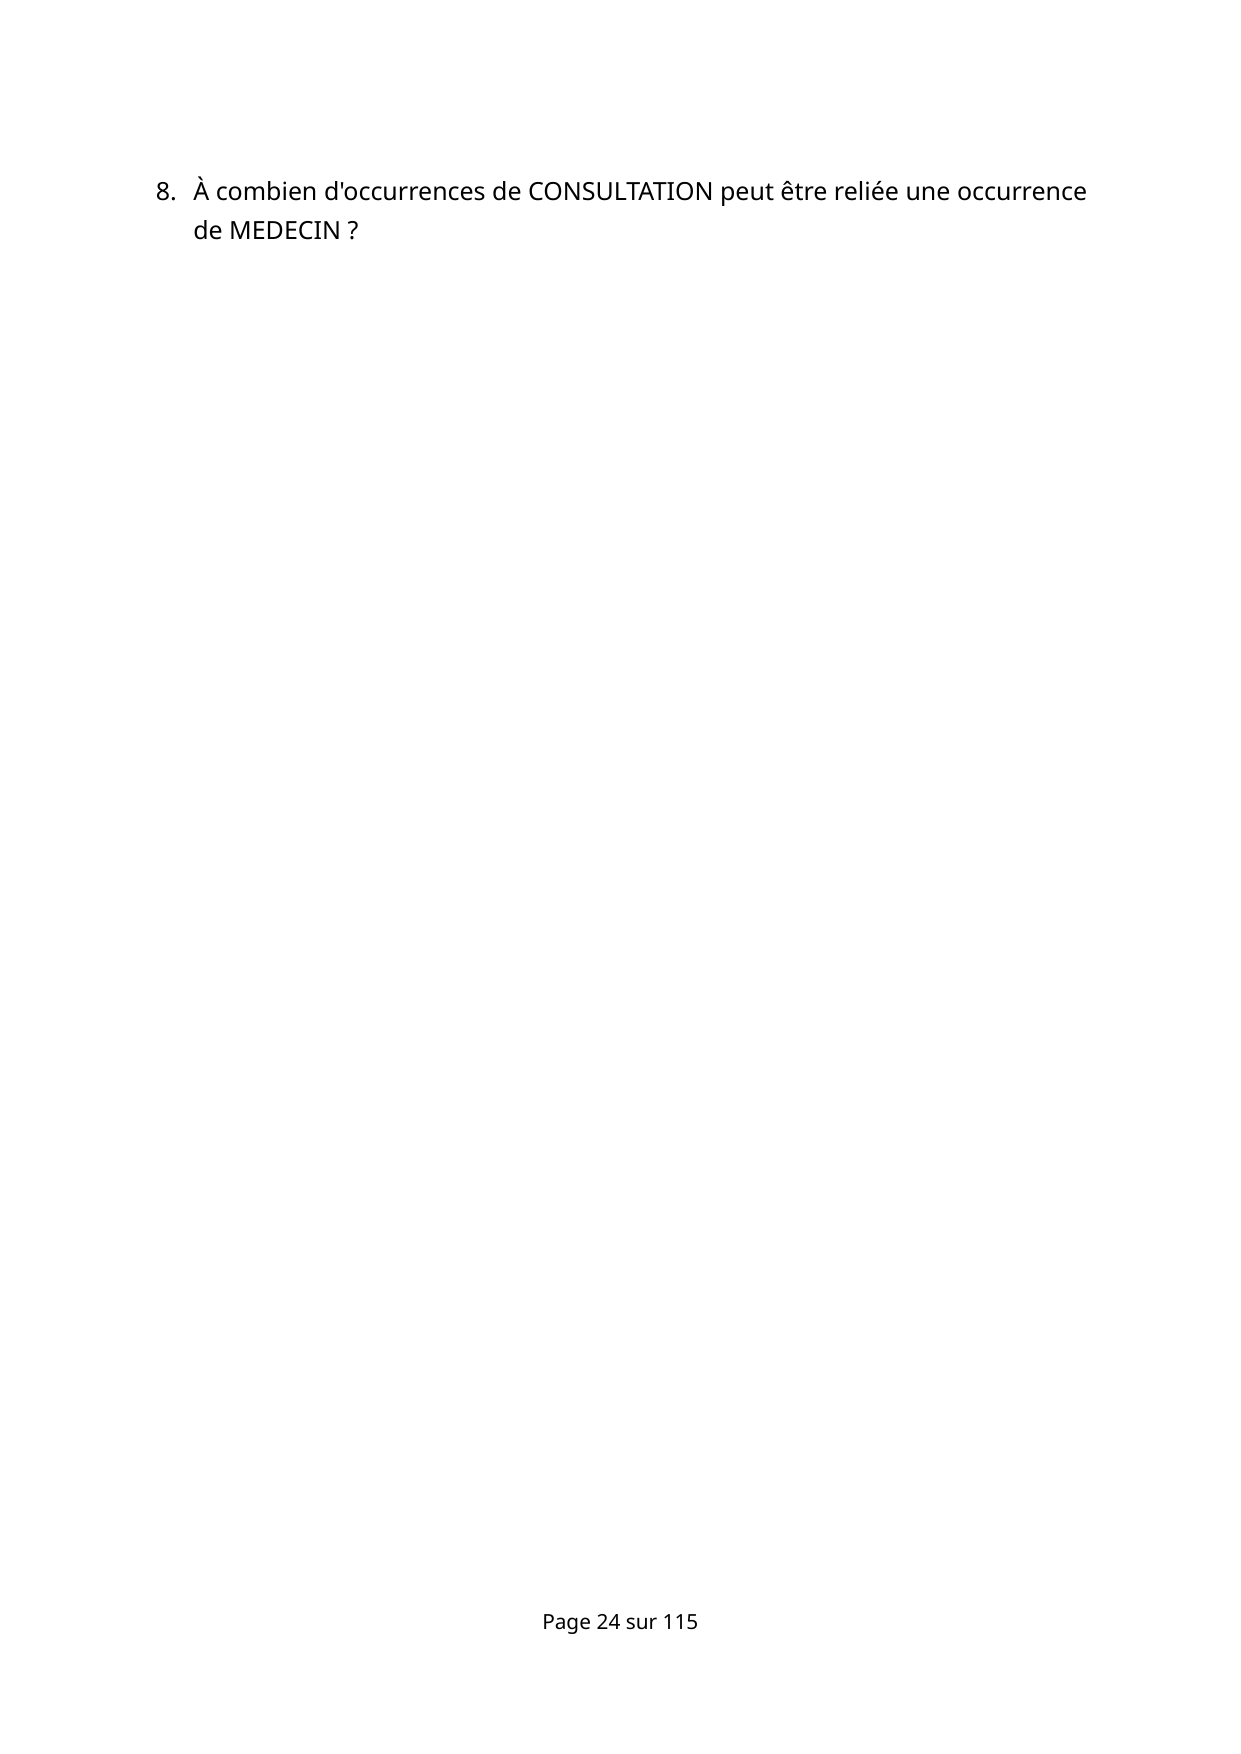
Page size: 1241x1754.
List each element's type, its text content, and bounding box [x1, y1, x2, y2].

list À combien d'occurrences de CONSULTATION peut être reliée une occurrence de MEDECIN ? [156, 174, 1122, 247]
